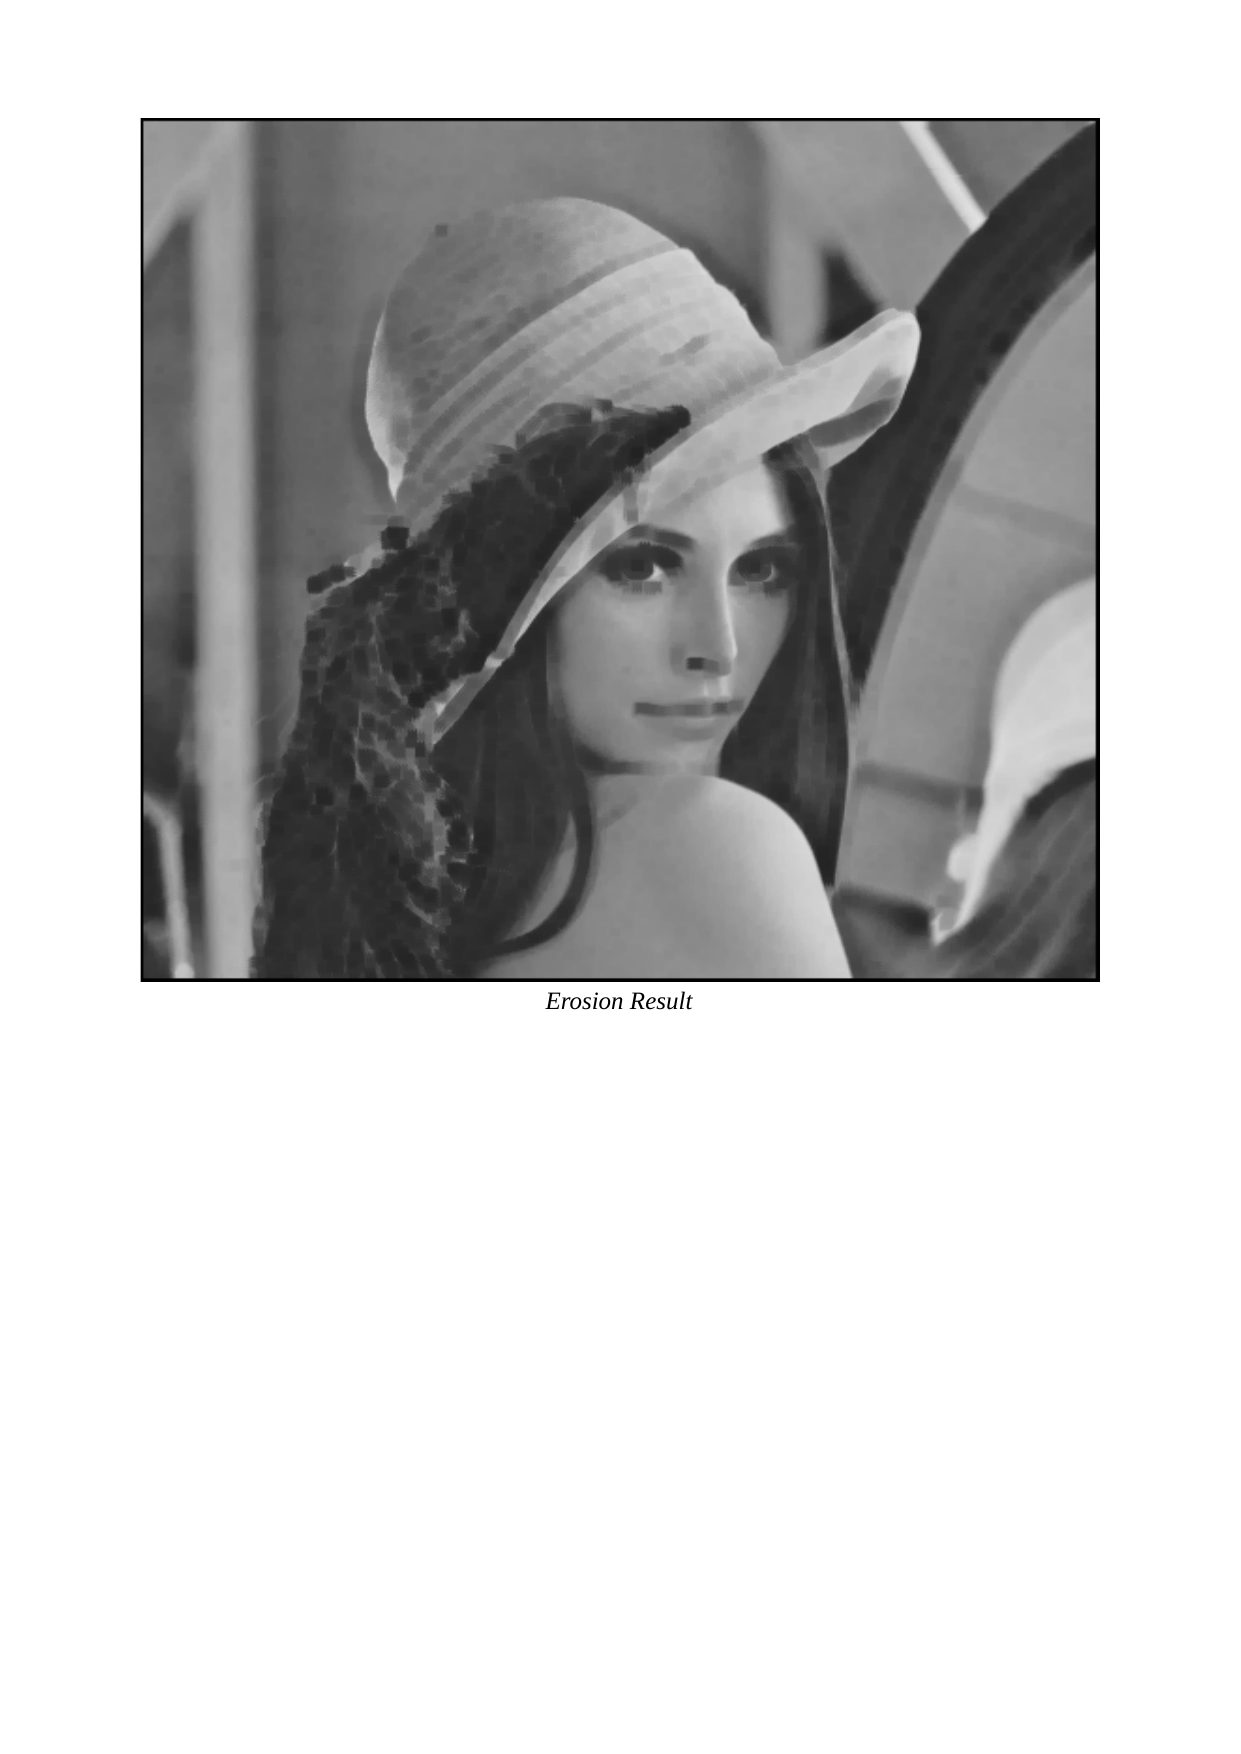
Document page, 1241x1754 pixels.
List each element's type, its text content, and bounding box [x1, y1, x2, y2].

text Erosion Result [118, 118, 1122, 1014]
picture [140, 118, 1100, 982]
